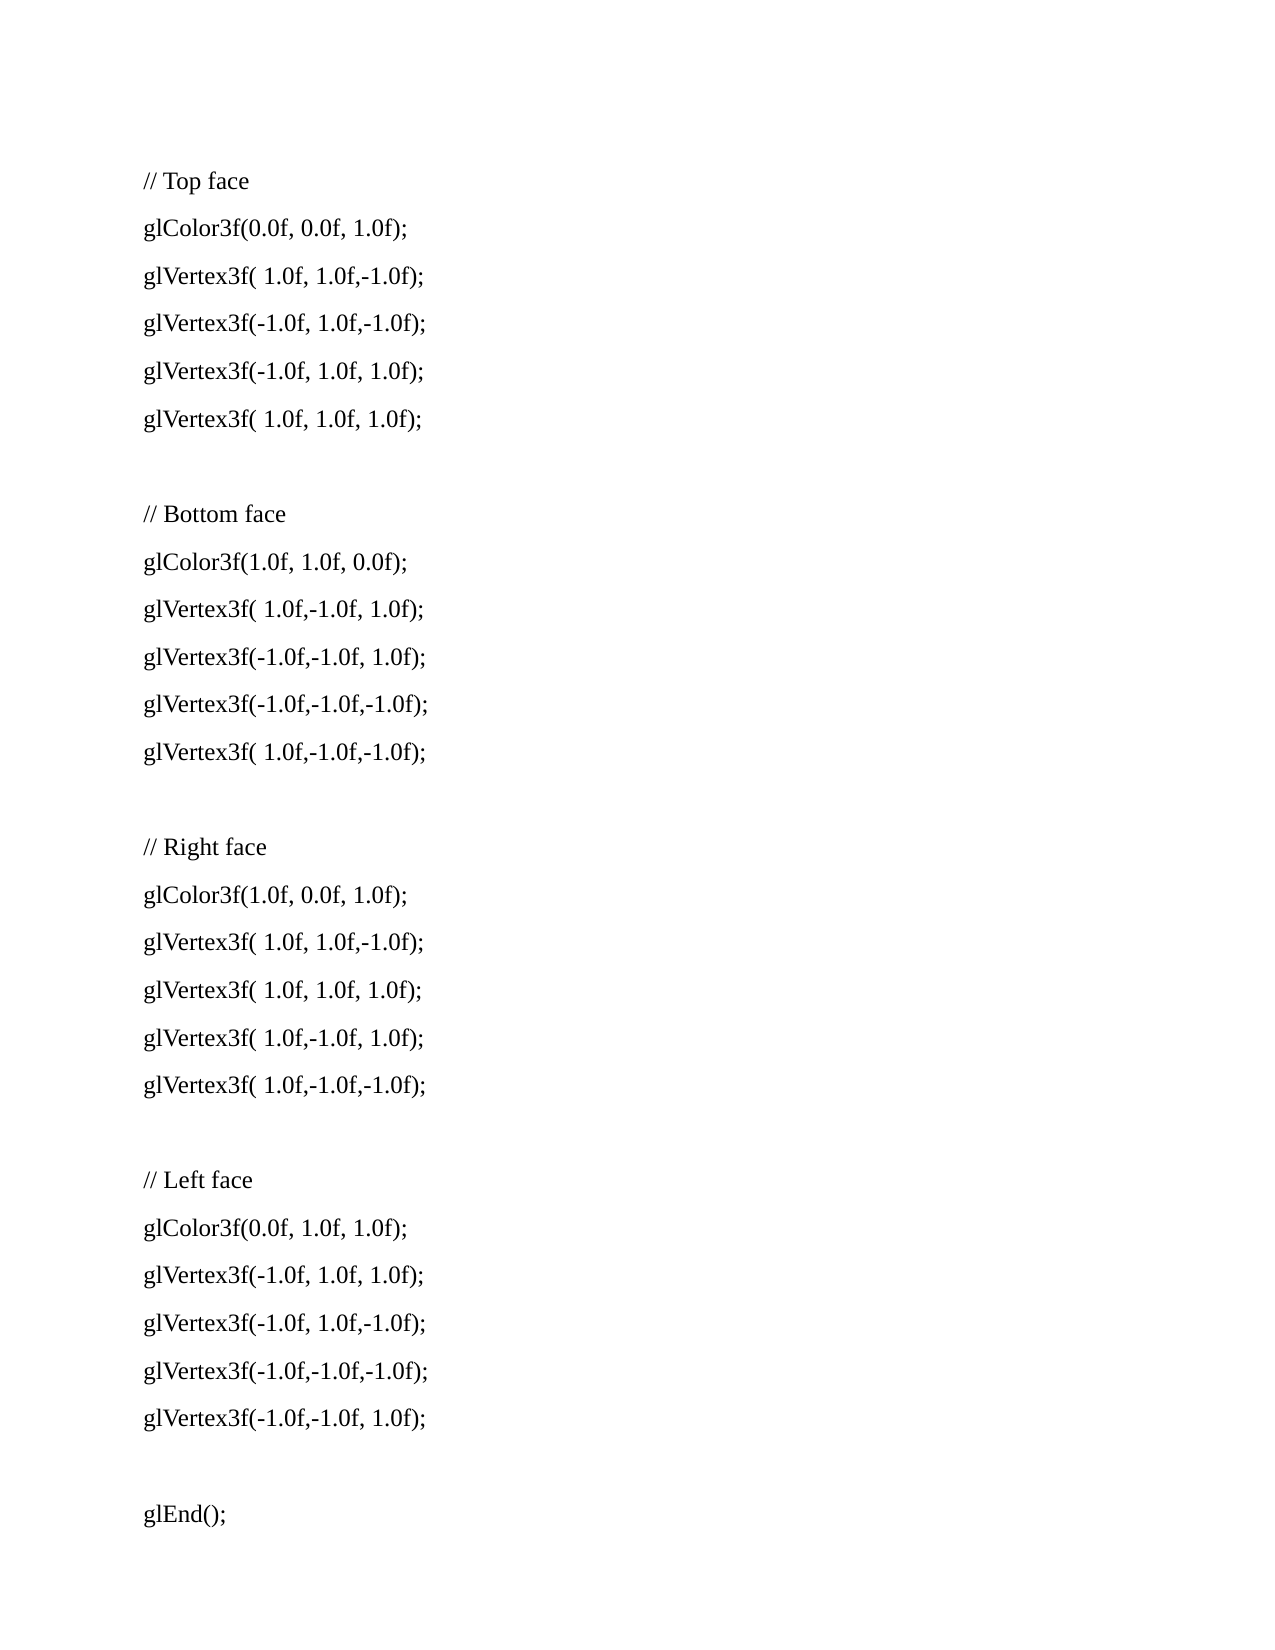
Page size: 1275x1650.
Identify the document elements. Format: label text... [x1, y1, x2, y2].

text // Top face [118, 166, 1157, 194]
text glVertex3f(-1.0f, 1.0f,-1.0f); [118, 308, 1157, 337]
text glVertex3f( 1.0f,-1.0f, 1.0f); [118, 594, 1157, 623]
text glColor3f(0.0f, 0.0f, 1.0f); [118, 213, 1157, 242]
text // Bottom face [118, 499, 1157, 528]
text glColor3f(0.0f, 1.0f, 1.0f); [118, 1213, 1157, 1242]
text glVertex3f( 1.0f, 1.0f, 1.0f); [118, 404, 1157, 432]
text glVertex3f( 1.0f,-1.0f,-1.0f); [118, 1070, 1157, 1099]
text // Left face [118, 1165, 1157, 1194]
text // Right face [118, 832, 1157, 861]
text glVertex3f(-1.0f,-1.0f, 1.0f); [118, 1403, 1157, 1432]
text glColor3f(1.0f, 1.0f, 0.0f); [118, 547, 1157, 575]
text glVertex3f(-1.0f,-1.0f, 1.0f); [118, 642, 1157, 671]
text glVertex3f( 1.0f,-1.0f,-1.0f); [118, 737, 1157, 766]
text glVertex3f( 1.0f, 1.0f, 1.0f); [118, 975, 1157, 1004]
text glVertex3f(-1.0f,-1.0f,-1.0f); [118, 689, 1157, 718]
text glVertex3f( 1.0f,-1.0f, 1.0f); [118, 1023, 1157, 1051]
text glEnd(); [118, 1499, 1157, 1527]
text glVertex3f( 1.0f, 1.0f,-1.0f); [118, 261, 1157, 290]
text glVertex3f(-1.0f,-1.0f,-1.0f); [118, 1356, 1157, 1384]
text glVertex3f(-1.0f, 1.0f,-1.0f); [118, 1308, 1157, 1337]
text glColor3f(1.0f, 0.0f, 1.0f); [118, 880, 1157, 908]
text glVertex3f(-1.0f, 1.0f, 1.0f); [118, 356, 1157, 385]
text glVertex3f( 1.0f, 1.0f,-1.0f); [118, 927, 1157, 956]
text glVertex3f(-1.0f, 1.0f, 1.0f); [118, 1261, 1157, 1289]
